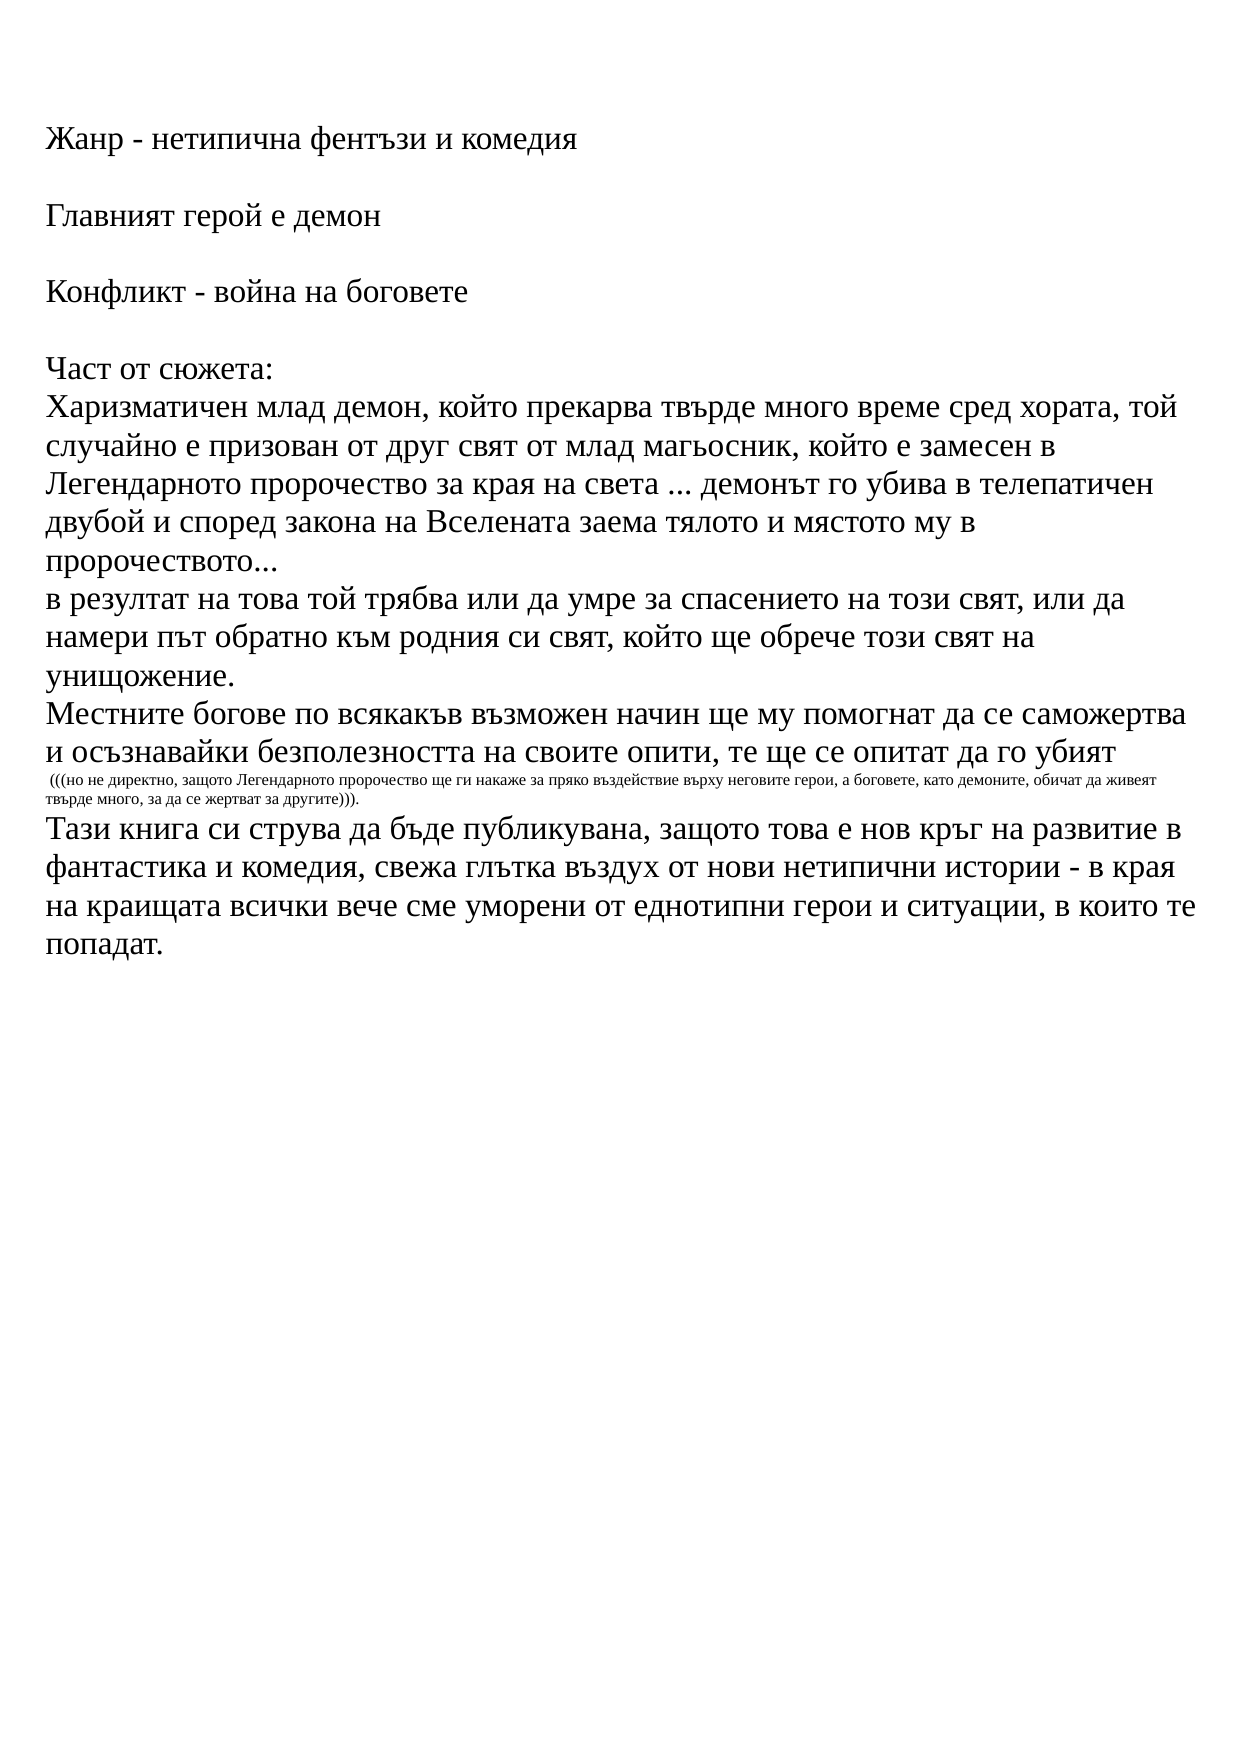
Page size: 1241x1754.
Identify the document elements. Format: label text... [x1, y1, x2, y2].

text Местните богове по всякакъв възможен начин ще му помогнат да се саможертва и осъзнавайки безполезността на своите опити, те ще се опитат да го убият [45, 693, 1207, 770]
text Главният герой е демон [45, 195, 1207, 233]
text Жанр - нетипична фентъзи и комедия [45, 118, 1207, 156]
text Тази книга си струва да бъде публикувана, защото това е нов кръг на развитие в фантастика и комедия, свежа глътка въздух от нови нетипични истории - в края на краищата всички вече сме уморени от еднотипни герои и ситуации, в които те попадат. [45, 808, 1207, 961]
text Конфликт - война на боговете [45, 271, 1207, 310]
text в резултат на това той трябва или да умре за спасението на този свят, или да намери път обратно към родния си свят, който ще обрече този свят на унищожение. [45, 578, 1207, 693]
text Част от сюжета: [45, 348, 1207, 386]
text Харизматичен млад демон, който прекарва твърде много време сред хората, той случайно е призован от друг свят от млад магьосник, който е замесен в Легендарното пророчество за края на света ... демонът го убива в телепатичен двубой и според закона на Вселената заема тялото и мястото му в пророчеството... [45, 386, 1207, 578]
text (((но не директно, защото Легендарното пророчество ще ги накаже за пряко въздействие върху неговите герои, а боговете, като демоните, обичат да живеят твърде много, за да се жертват за другите))). [45, 770, 1207, 808]
